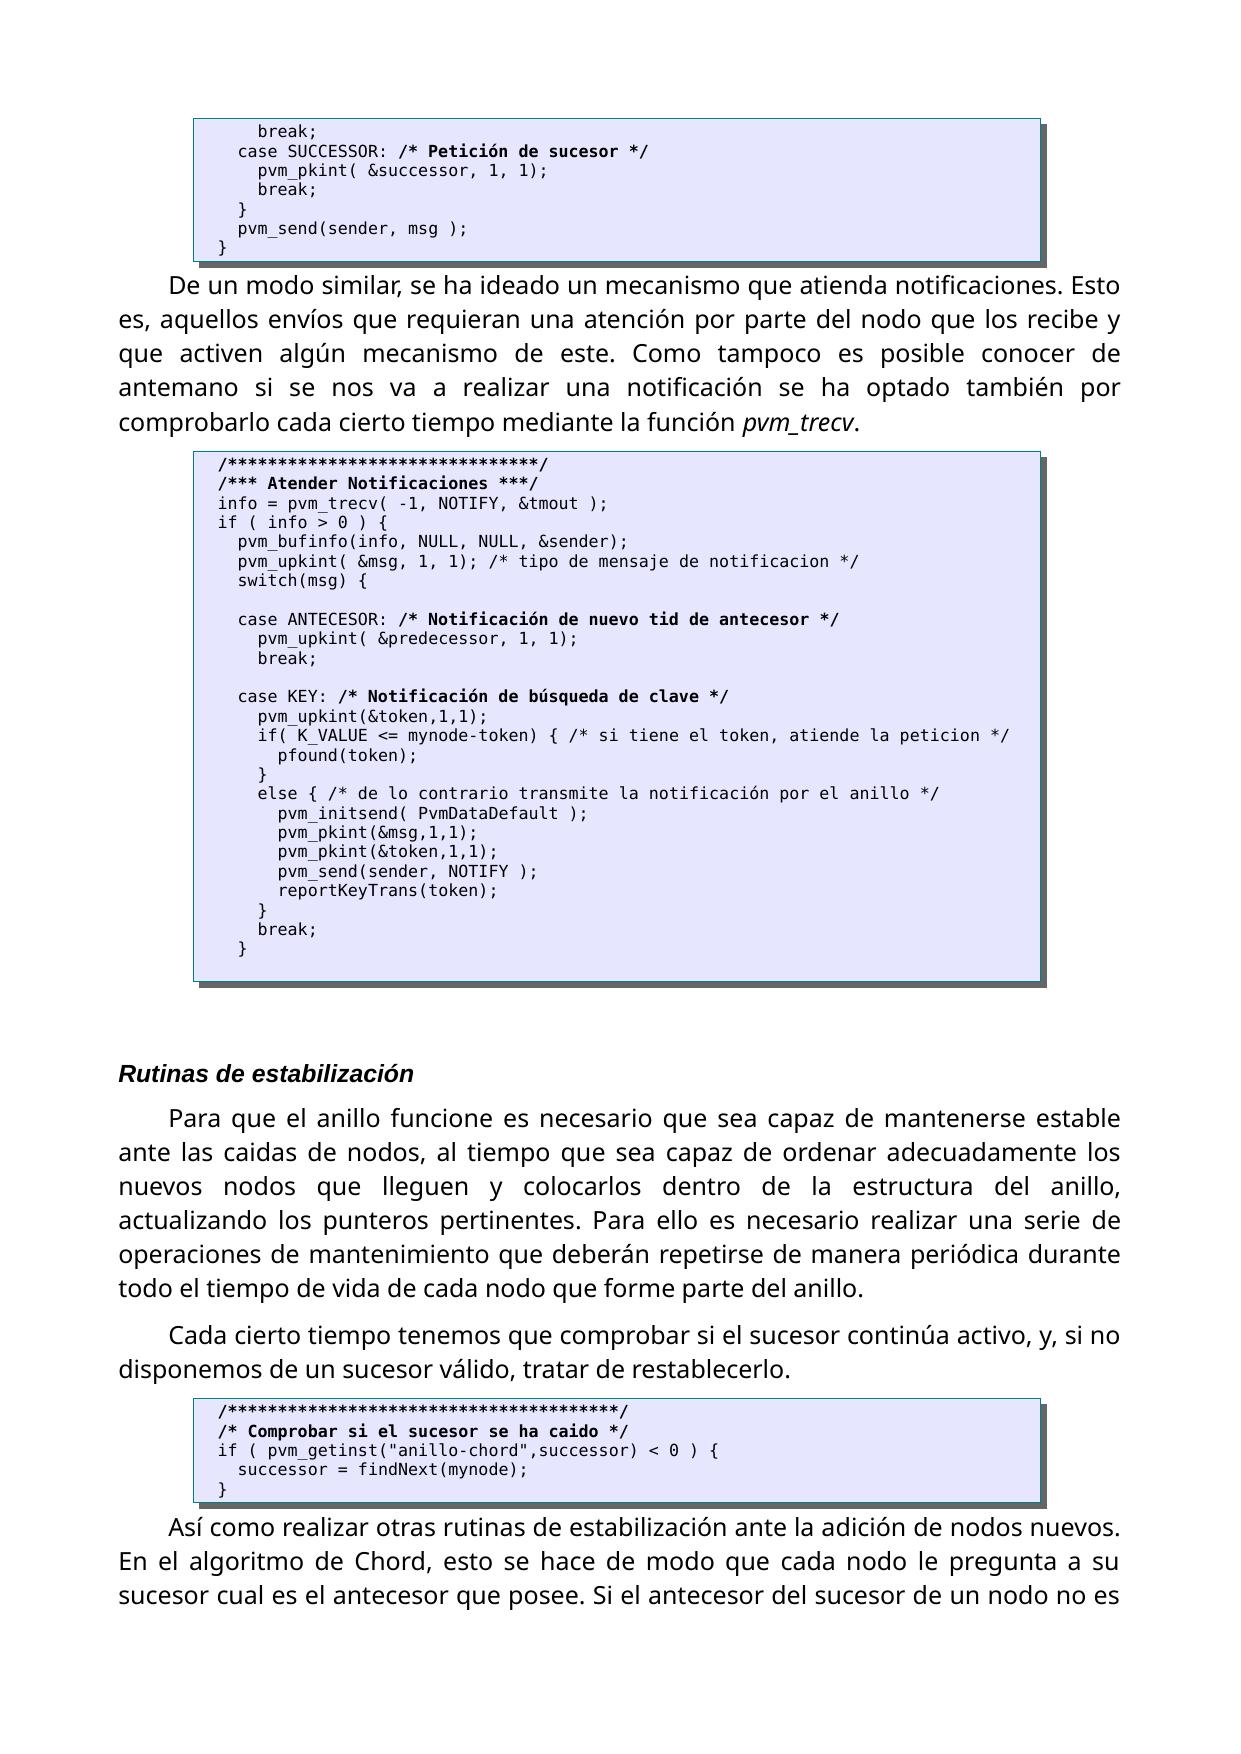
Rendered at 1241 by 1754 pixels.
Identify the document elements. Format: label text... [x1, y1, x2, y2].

text pvm_bufinfo(info, NULL, NULL, &sender); [194, 528, 1040, 548]
text pvm_send(sender, NOTIFY ); [194, 858, 1040, 877]
text pvm_initsend( PvmDataDefault ); [194, 799, 1040, 819]
text break; [194, 644, 1040, 664]
text Para que el anillo funcione es necesario que sea capaz de mantenerse estable ante las caidas de nodos, al tiempo que sea capaz de ordenar adecuadamente los nuevos nodos que lleguen y colocarlos dentro de la estructura del anillo, actualizando los punteros pertinentes. Para ello es necesario realizar una serie de operaciones de mantenimiento que deberán repetirse de manera periódica durante todo el tiempo de vida de cada nodo que forme parte del anillo. [118, 1101, 1122, 1305]
text } [194, 1476, 1040, 1502]
text break; [194, 176, 1040, 196]
subtitle Rutinas de estabilización [118, 1059, 1122, 1088]
text reportKeyTrans(token); [194, 877, 1040, 896]
text case ANTECESOR: /* Notificación de nuevo tid de antecesor */ [194, 606, 1040, 625]
text successor = findNext(mynode); [194, 1456, 1040, 1476]
text pvm_send(sender, msg ); [194, 215, 1040, 234]
text } [194, 935, 1040, 954]
text /*** Atender Notificaciones ***/ [194, 470, 1040, 489]
text pvm_upkint( &predecessor, 1, 1); [194, 625, 1040, 644]
text pfound(token); [194, 741, 1040, 761]
text if ( info > 0 ) { [194, 509, 1040, 528]
text /*******************************/ [194, 452, 1040, 470]
text else { /* de lo contrario transmite la notificación por el anillo */ [194, 780, 1040, 799]
text pvm_upkint(&token,1,1); [194, 703, 1040, 722]
text } [194, 896, 1040, 916]
text info = pvm_trecv( -1, NOTIFY, &tmout ); [194, 489, 1040, 509]
text /* Comprobar si el sucesor se ha caido */ [194, 1417, 1040, 1437]
text } [194, 761, 1040, 780]
text if( K_VALUE <= mynode-token) { /* si tiene el token, atiende la peticion */ [194, 722, 1040, 741]
text } [194, 234, 1040, 261]
text if ( pvm_getinst("anillo-chord",successor) < 0 ) { [194, 1437, 1040, 1456]
text /***************************************/ [194, 1399, 1040, 1417]
text Así como realizar otras rutinas de estabilización ante la adición de nodos nuevos. En el algoritmo de Chord, esto se hace de modo que cada nodo le pregunta a su sucesor cual es el antecesor que posee. Si el antecesor del sucesor de un nodo no es [118, 1509, 1122, 1611]
text Cada cierto tiempo tenemos que comprobar si el sucesor continúa activo, y, si no disponemos de un sucesor válido, tratar de restablecerlo. [118, 1317, 1122, 1386]
text switch(msg) { [194, 567, 1040, 586]
text case KEY: /* Notificación de búsqueda de clave */ [194, 683, 1040, 703]
text break; [194, 916, 1040, 935]
text pvm_pkint( &successor, 1, 1); [194, 157, 1040, 176]
text De un modo similar, se ha ideado un mecanismo que atienda notificaciones. Esto es, aquellos envíos que requieran una atención por parte del nodo que los recibe y que activen algún mecanismo de este. Como tampoco es posible conocer de antemano si se nos va a realizar una notificación se ha optado también por comprobarlo cada cierto tiempo mediante la función pvm_trecv. [118, 268, 1122, 438]
text pvm_pkint(&token,1,1); [194, 838, 1040, 858]
text break; [194, 119, 1040, 137]
text case SUCCESSOR: /* Petición de sucesor */ [194, 137, 1040, 157]
text pvm_pkint(&msg,1,1); [194, 819, 1040, 838]
text } [194, 196, 1040, 215]
text pvm_upkint( &msg, 1, 1); /* tipo de mensaje de notificacion */ [194, 548, 1040, 567]
